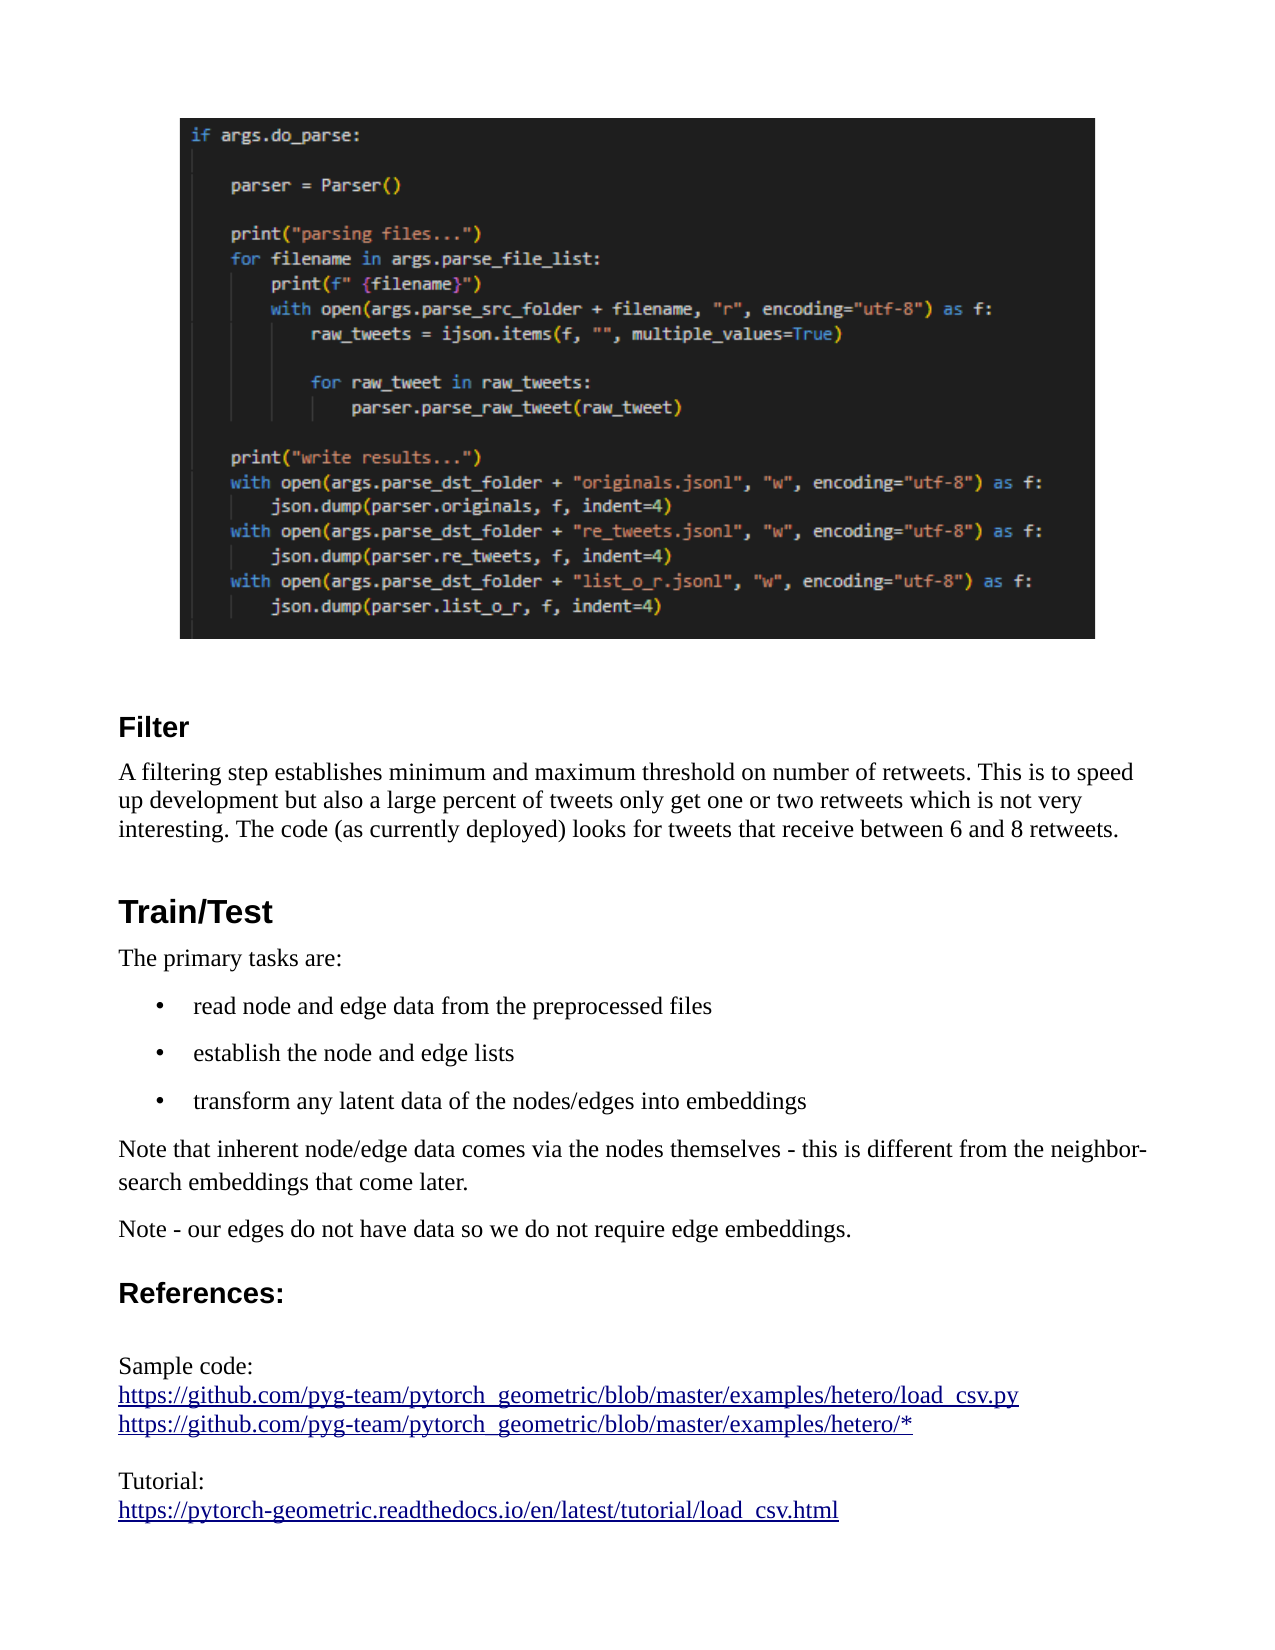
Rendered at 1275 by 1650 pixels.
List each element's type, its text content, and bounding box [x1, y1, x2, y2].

text Note - our edges do not have data so we do not require edge embeddings. [118, 1214, 1157, 1243]
list read node and edge data from the preprocessed files [156, 991, 1157, 1020]
text https://pytorch-geometric.readthedocs.io/en/latest/tutorial/load_csv.html [118, 1495, 1157, 1524]
list establish the node and edge lists [156, 1038, 1157, 1067]
text https://github.com/pyg-team/pytorch_geometric/blob/master/examples/hetero/* [118, 1409, 1157, 1438]
subtitle Train/Test [118, 892, 1157, 931]
text Tutorial: [118, 1466, 1157, 1495]
subtitle References: [118, 1277, 1157, 1310]
text The primary tasks are: [118, 943, 1157, 972]
text Sample code: [118, 1351, 1157, 1380]
picture [179, 118, 1096, 639]
text Note that inherent node/edge data comes via the nodes themselves - this is different from the neighbor-search embeddings that come later. [118, 1134, 1157, 1196]
subtitle Filter [118, 711, 1157, 744]
text https://github.com/pyg-team/pytorch_geometric/blob/master/examples/hetero/load_csv.py [118, 1380, 1157, 1409]
list transform any latent data of the nodes/edges into embeddings [156, 1086, 1157, 1115]
text A filtering step establishes minimum and maximum threshold on number of retweets. This is to speed up development but also a large percent of tweets only get one or two retweets which is not very interesting. The code (as currently deployed) looks for tweets that receive between 6 and 8 retweets. [118, 757, 1157, 843]
